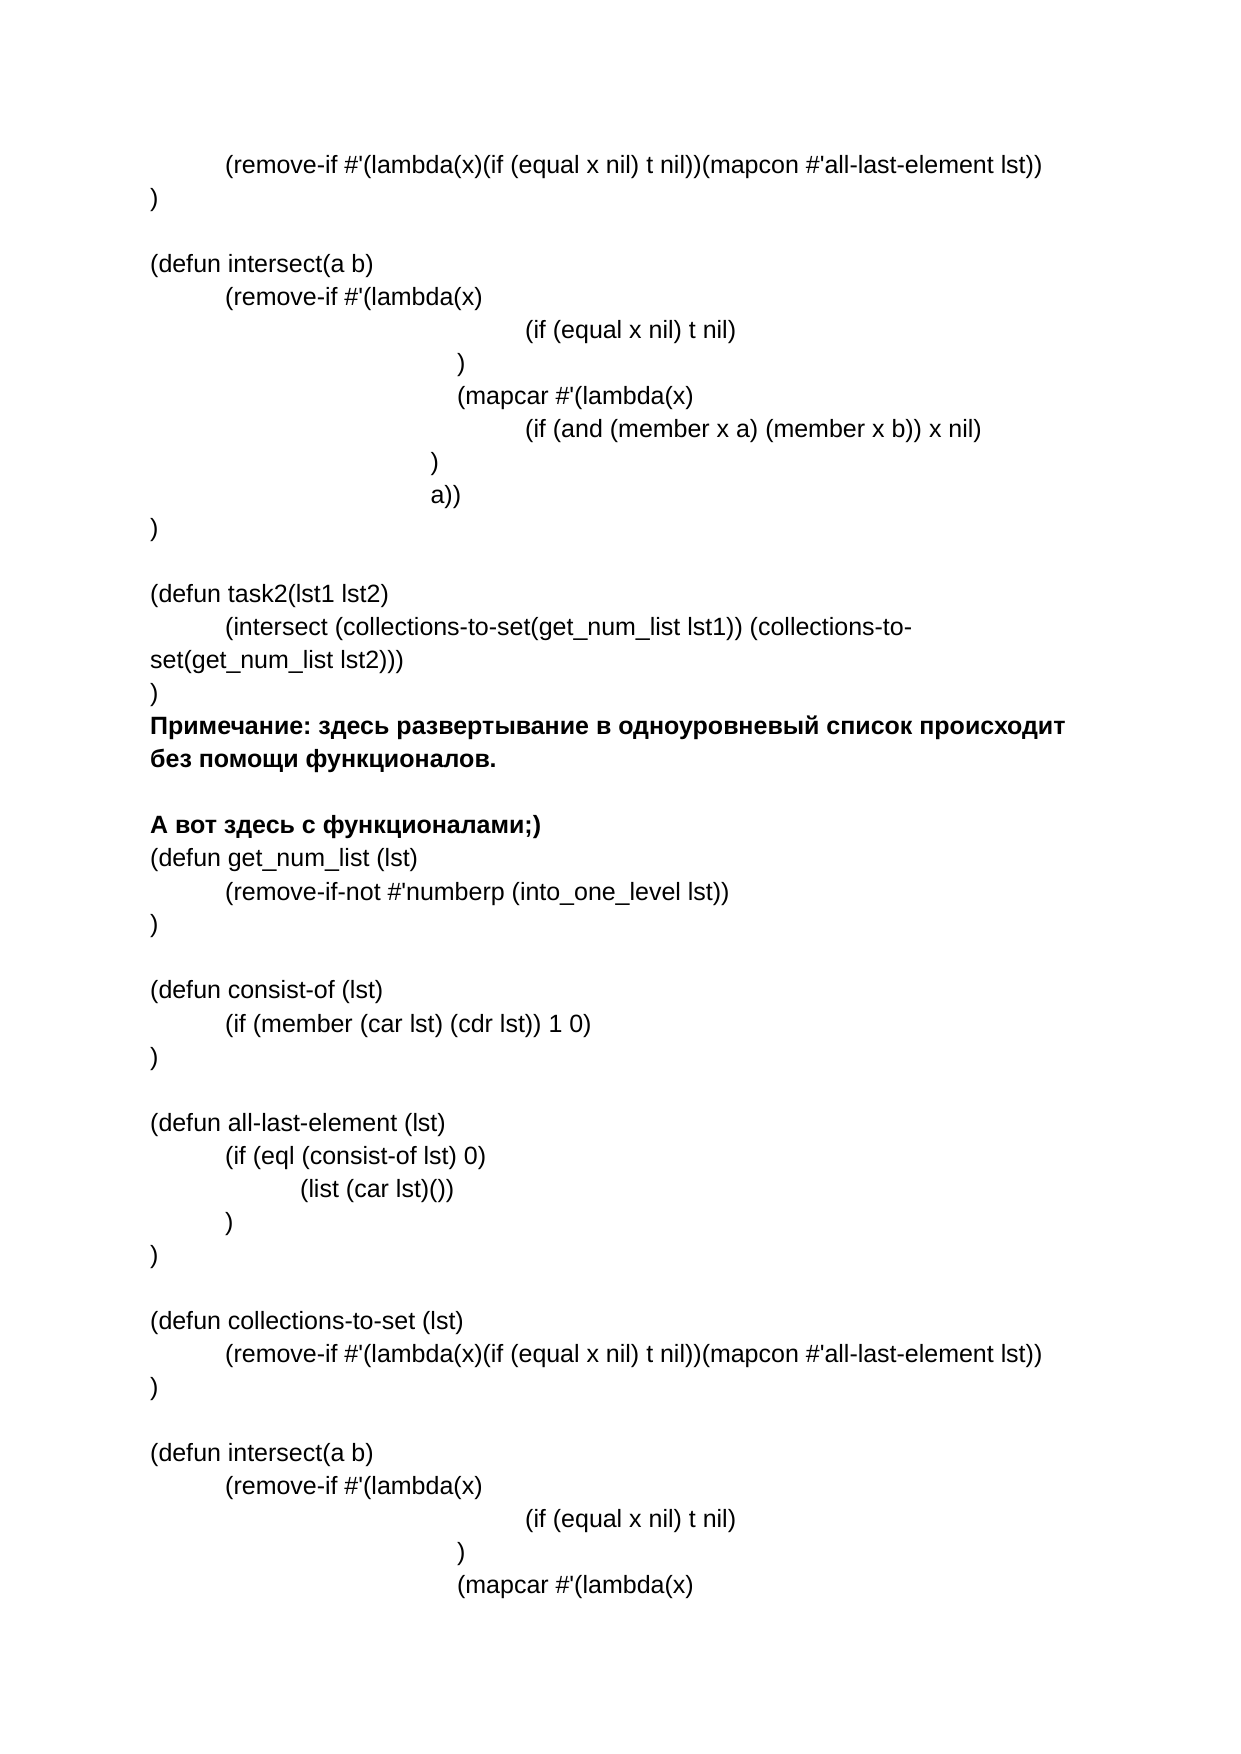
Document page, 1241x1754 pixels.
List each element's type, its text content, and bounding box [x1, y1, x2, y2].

text (defun get_num_list (lst) [150, 843, 1090, 872]
text ) [150, 1537, 1090, 1566]
text (defun intersect(a b) [150, 1438, 1090, 1467]
text (remove-if #'(lambda(x)(if (equal x nil) t nil))(mapcon #'all-last-element lst)) [150, 1339, 1090, 1367]
text (intersect (collections-to-set(get_num_list lst1)) (collections-to-set(get_num_list lst2))) [150, 612, 1090, 674]
text (remove-if #'(lambda(x) [150, 1471, 1090, 1499]
text (if (member (car lst) (cdr lst)) 1 0) [150, 1008, 1090, 1037]
text ) [150, 513, 1090, 542]
text (defun task2(lst1 lst2) [150, 579, 1090, 608]
text ) [150, 183, 1090, 212]
text ) [150, 447, 1090, 476]
text (mapcar #'(lambda(x) [150, 1570, 1090, 1599]
text (defun all-last-element (lst) [150, 1108, 1090, 1136]
text (remove-if #'(lambda(x)(if (equal x nil) t nil))(mapcon #'all-last-element lst)) [150, 150, 1090, 179]
text (remove-if #'(lambda(x) [150, 282, 1090, 311]
text (defun collections-to-set (lst) [150, 1306, 1090, 1334]
text ) [150, 1372, 1090, 1401]
text (if (equal x nil) t nil) [150, 1504, 1090, 1533]
text (remove-if-not #'numberp (into_one_level lst)) [150, 876, 1090, 905]
text ) [150, 678, 1090, 707]
text (if (and (member x a) (member x b)) x nil) [150, 414, 1090, 443]
text a)) [150, 480, 1090, 509]
text (mapcar #'(lambda(x) [150, 381, 1090, 410]
text ) [150, 348, 1090, 377]
text ) [150, 1240, 1090, 1268]
text (list (car lst)()) [150, 1174, 1090, 1202]
text (defun intersect(a b) [150, 249, 1090, 278]
text ) [150, 1207, 1090, 1235]
text ) [150, 1042, 1090, 1070]
text ) [150, 909, 1090, 938]
text (if (equal x nil) t nil) [150, 315, 1090, 344]
text (defun consist-of (lst) [150, 976, 1090, 1004]
text Примечание: здесь развертывание в одноуровневый список происходит без помощи функционалов. [150, 711, 1090, 773]
text (if (eql (consist-of lst) 0) [150, 1141, 1090, 1169]
text А вот здесь с функционалами;) [150, 810, 1090, 839]
